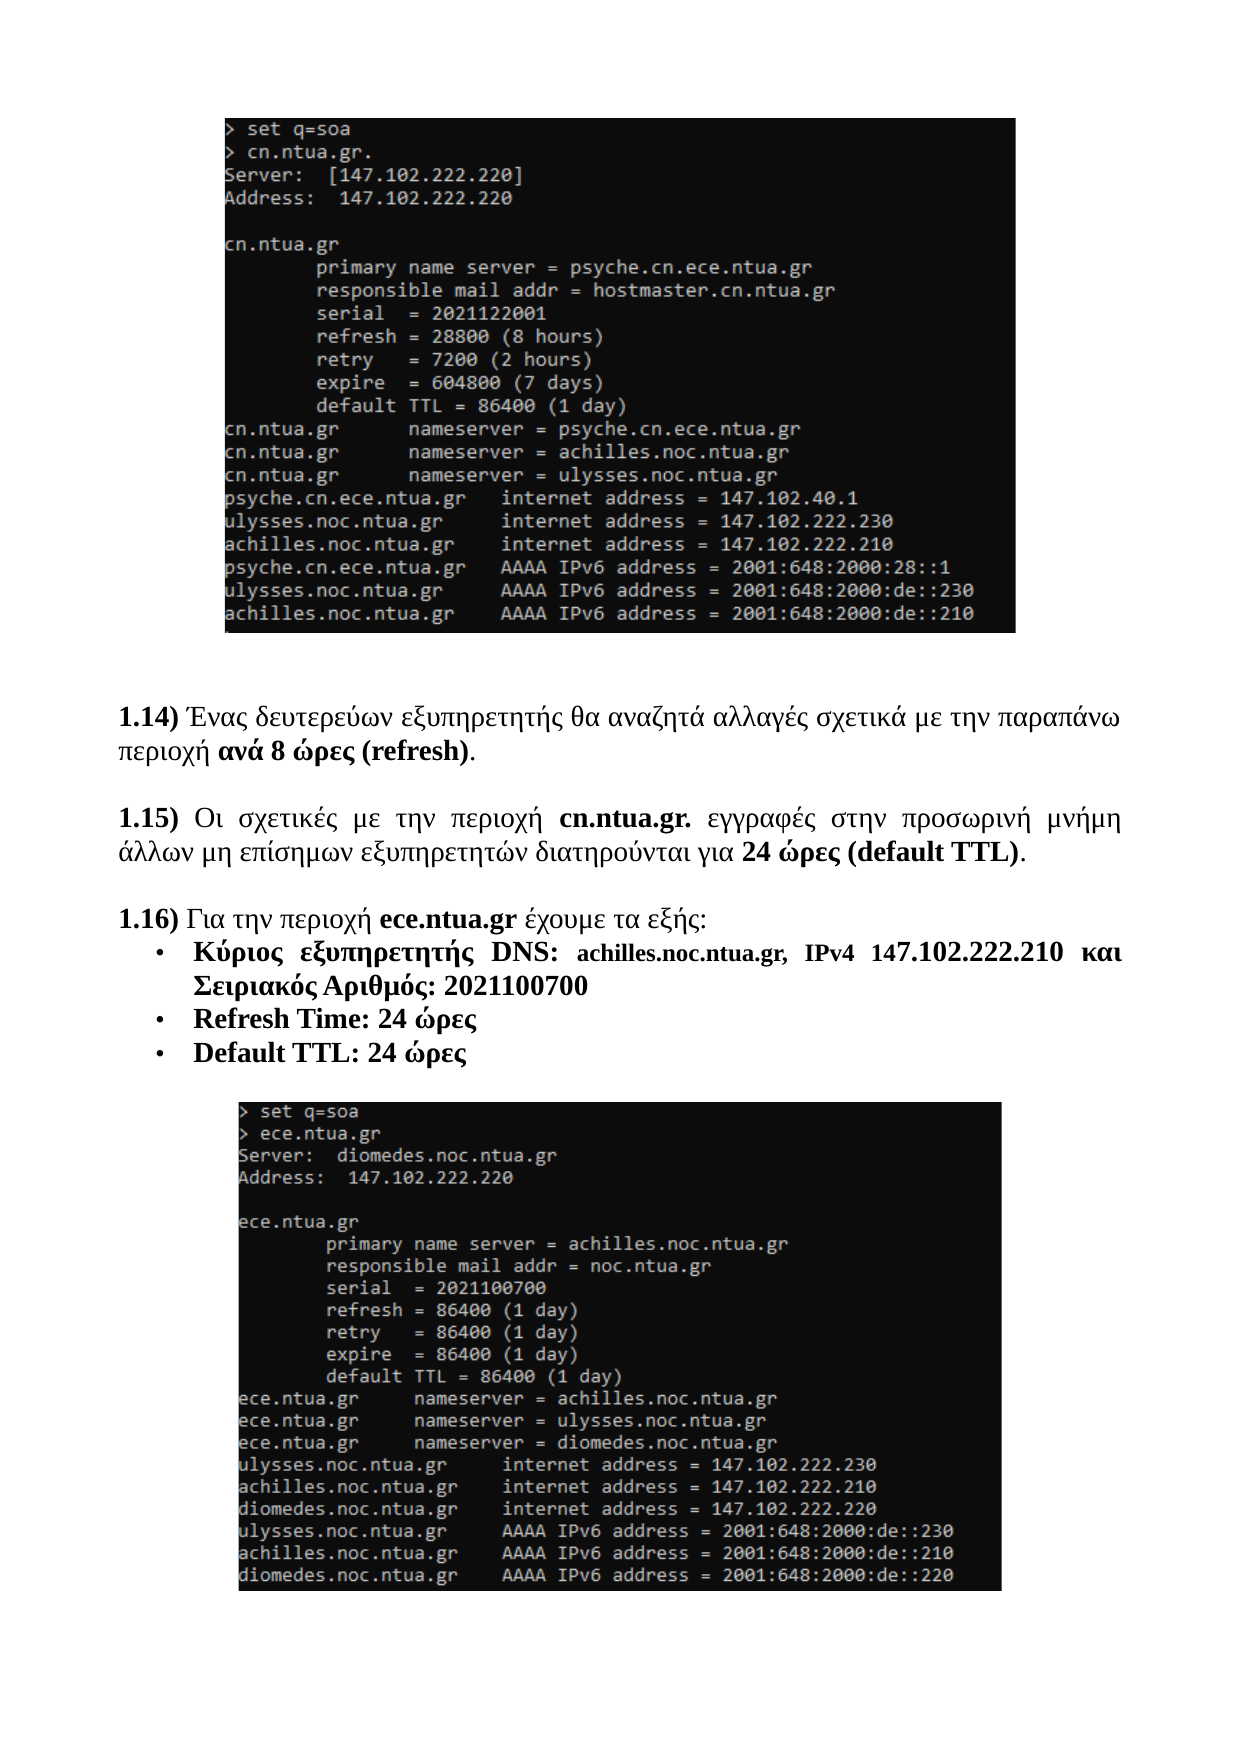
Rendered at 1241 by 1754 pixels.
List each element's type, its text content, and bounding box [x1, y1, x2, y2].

text 1.15) Οι σχετικές με την περιοχή cn.ntua.gr. εγγραφές στην προσωρινή μνήμη άλλων μη επίσημων εξυπηρετητών διατηρούνται για 24 ώρες (default TTL). [118, 800, 1122, 867]
list Refresh Time: 24 ώρες [156, 1001, 1122, 1035]
picture [238, 1102, 1002, 1591]
list Κύριος εξυπηρετητής DNS: achilles.noc.ntua.gr, IPv4 147.102.222.210 και Σειριακός Αριθμός: 2021100700 [156, 934, 1122, 1001]
picture [224, 118, 1016, 633]
list Default TTL: 24 ώρες [156, 1035, 1122, 1068]
text 1.14) Ένας δευτερεύων εξυπηρετητής θα αναζητά αλλαγές σχετικά με την παραπάνω περιοχή ανά 8 ώρες (refresh). [118, 699, 1122, 767]
text 1.16) Για την περιοχή ece.ntua.gr έχουμε τα εξής: [118, 901, 1122, 934]
